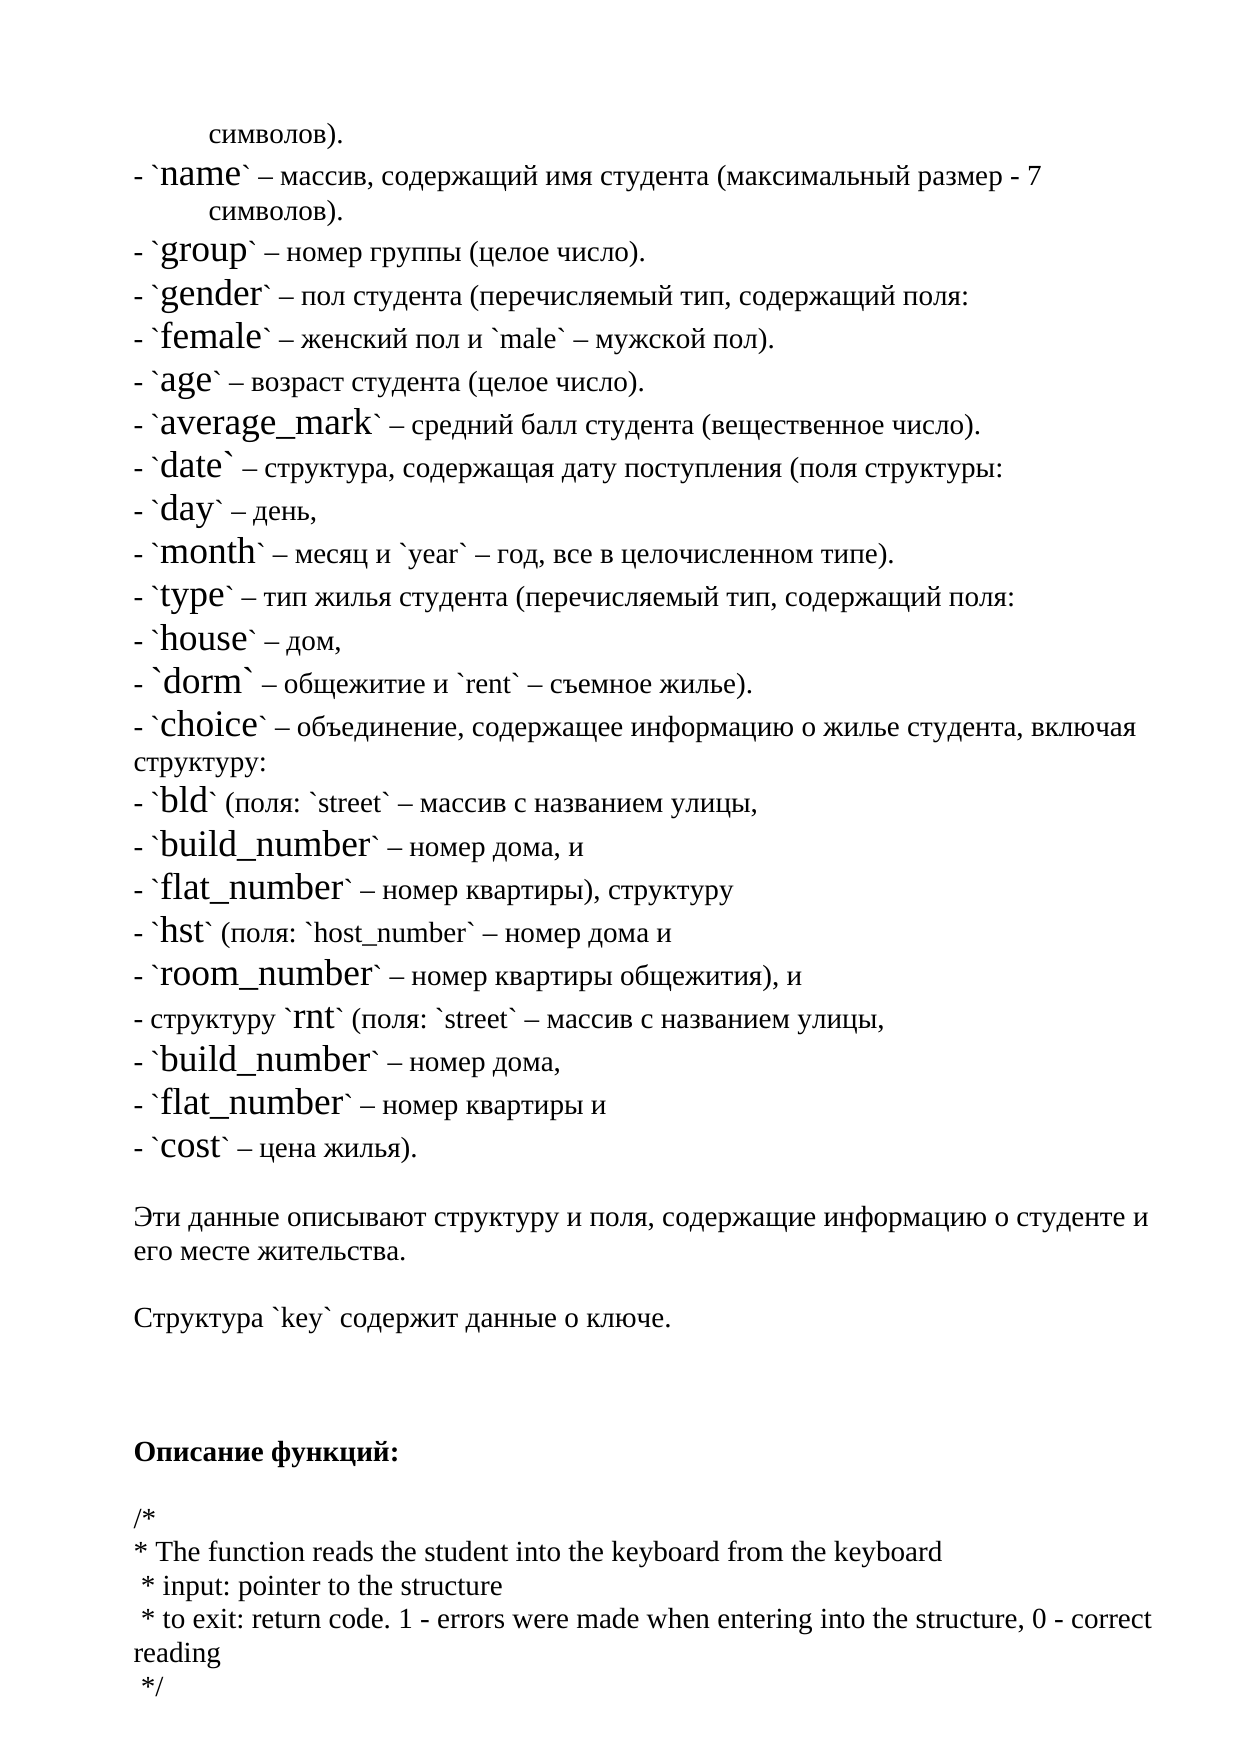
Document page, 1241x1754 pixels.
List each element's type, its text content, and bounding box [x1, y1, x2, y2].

text - `choice` – объединение, содержащее информацию о жилье студента, включая структуру: [133, 701, 1173, 778]
text - `name` – массив, содержащий имя студента (максимальный размер - 7 символов). [133, 150, 1173, 227]
text - `flat_number` – номер квартиры), структуру [133, 864, 1173, 907]
text - `build_number` – номер дома, [133, 1037, 1173, 1080]
text - `dorm` – общежитие и `rent` – съемное жилье). [133, 658, 1173, 701]
text - `room_number` – номер квартиры общежития), и [133, 950, 1173, 993]
text * input: pointer to the structure [133, 1568, 1173, 1602]
text - `type` – тип жилья студента (перечисляемый тип, содержащий поля: [133, 572, 1173, 615]
text символов). [133, 117, 1173, 150]
text * The function reads the student into the keyboard from the keyboard [133, 1534, 1173, 1568]
text - `month` – месяц и `year` – год, все в целочисленном типе). [133, 529, 1173, 572]
text - `house` – дом, [133, 615, 1173, 658]
text - `cost` – цена жилья). [133, 1123, 1173, 1166]
text Эти данные описывают структуру и поля, содержащие информацию о студенте и его месте жительства. [133, 1199, 1173, 1267]
text - `female` – женский пол и `male` – мужской пол). [133, 313, 1173, 356]
text - `flat_number` – номер квартиры и [133, 1080, 1173, 1123]
text - `day` – день, [133, 486, 1173, 529]
text * to exit: return code. 1 - errors were made when entering into the structure, 0 - correct reading [133, 1602, 1173, 1669]
text - `age` – возраст студента (целое число). [133, 356, 1173, 399]
text - `bld` (поля: `street` – массив с названием улицы, [133, 778, 1173, 821]
text - `hst` (поля: `host_number` – номер дома и [133, 907, 1173, 950]
text Описание функций: [133, 1434, 1173, 1467]
text - `group` – номер группы (целое число). [133, 227, 1173, 270]
text */ [133, 1669, 1173, 1702]
text - `average_mark` – средний балл студента (вещественное число). [133, 399, 1173, 442]
text - `date` – структура, содержащая дату поступления (поля структуры: [133, 442, 1173, 486]
text Структура `key` содержит данные о ключе. [133, 1300, 1173, 1333]
text - `gender` – пол студента (перечисляемый тип, содержащий поля: [133, 270, 1173, 313]
text - структуру `rnt` (поля: `street` – массив с названием улицы, [133, 993, 1173, 1037]
text /* [133, 1501, 1173, 1534]
text - `build_number` – номер дома, и [133, 821, 1173, 864]
